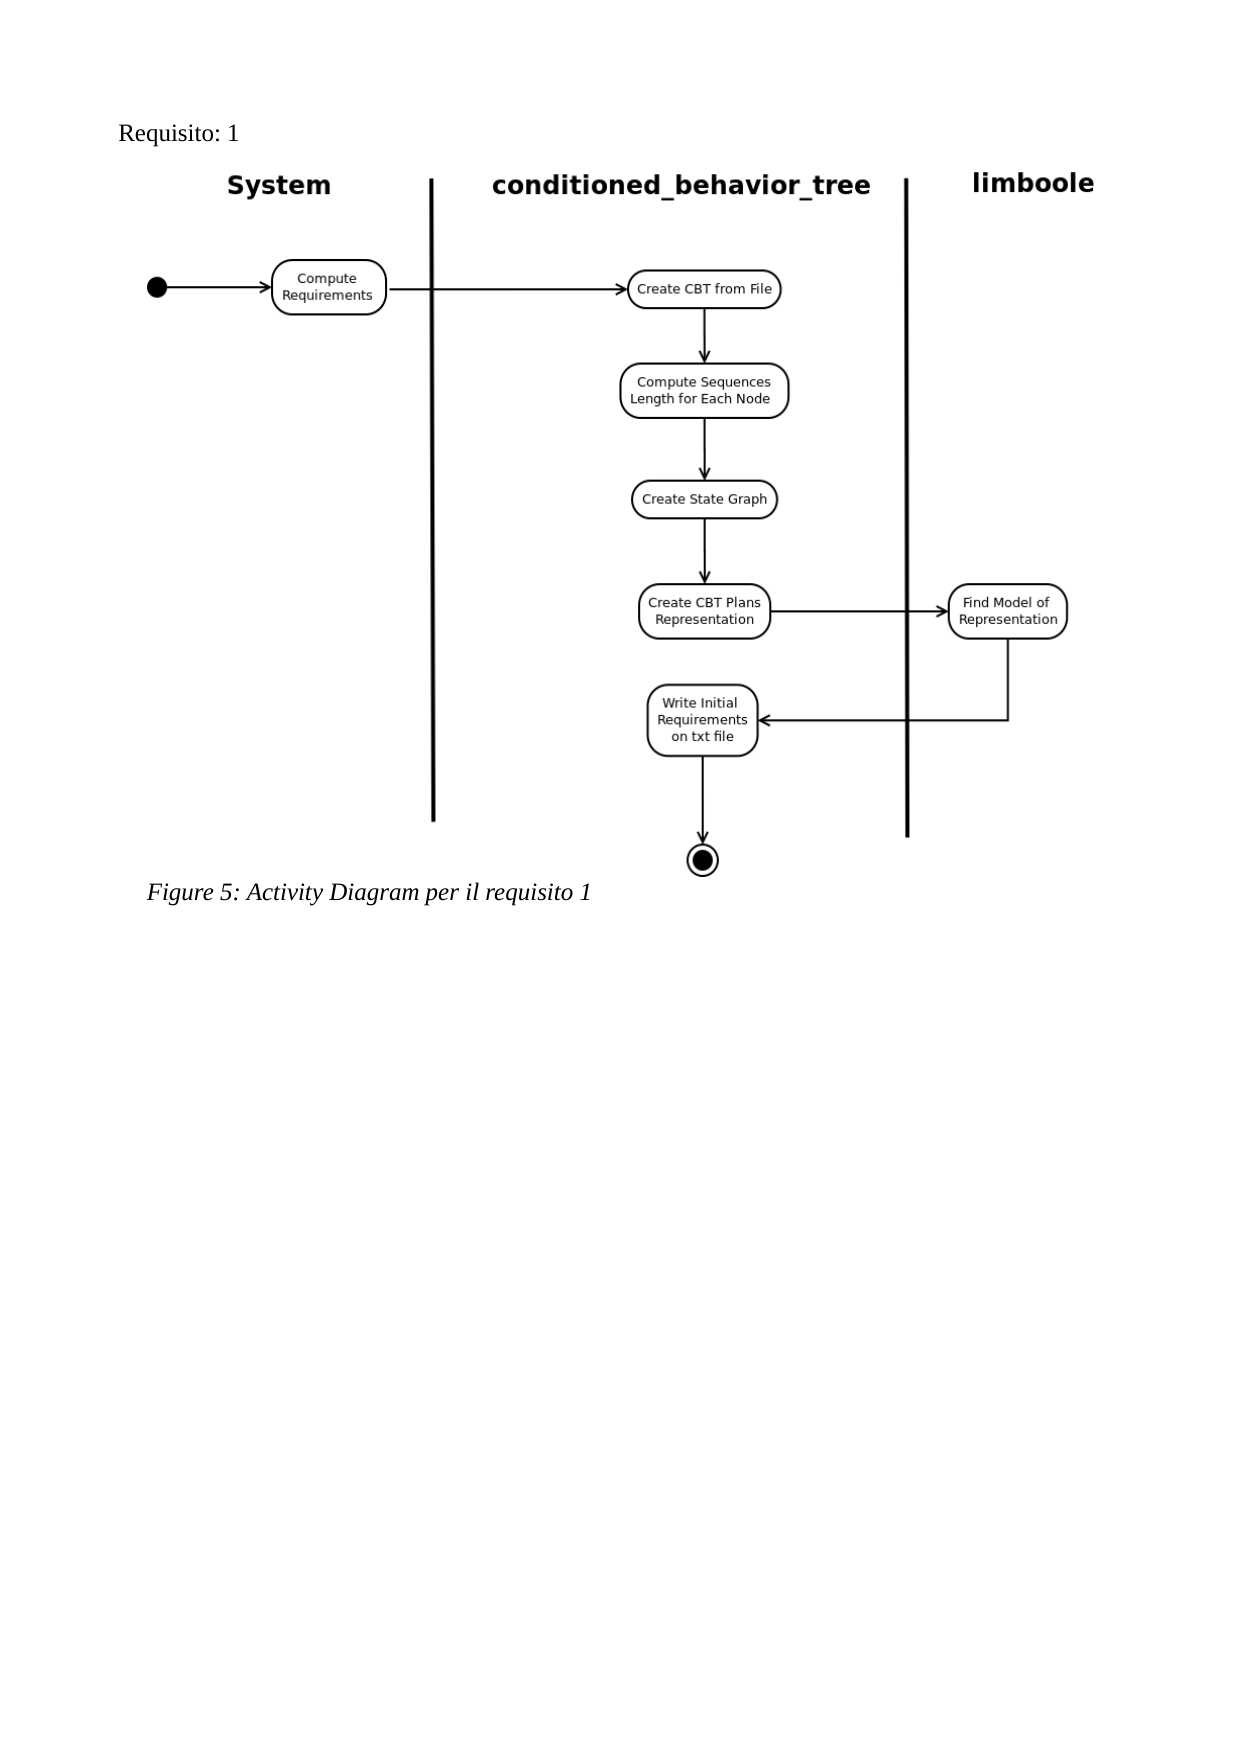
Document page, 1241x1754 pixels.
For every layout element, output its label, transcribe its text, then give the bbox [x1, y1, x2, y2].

picture [146, 167, 1094, 877]
text Requisito: 1 [118, 118, 1122, 147]
text Figure 5: Activity Diagram per il requisito 1 [147, 877, 1093, 906]
